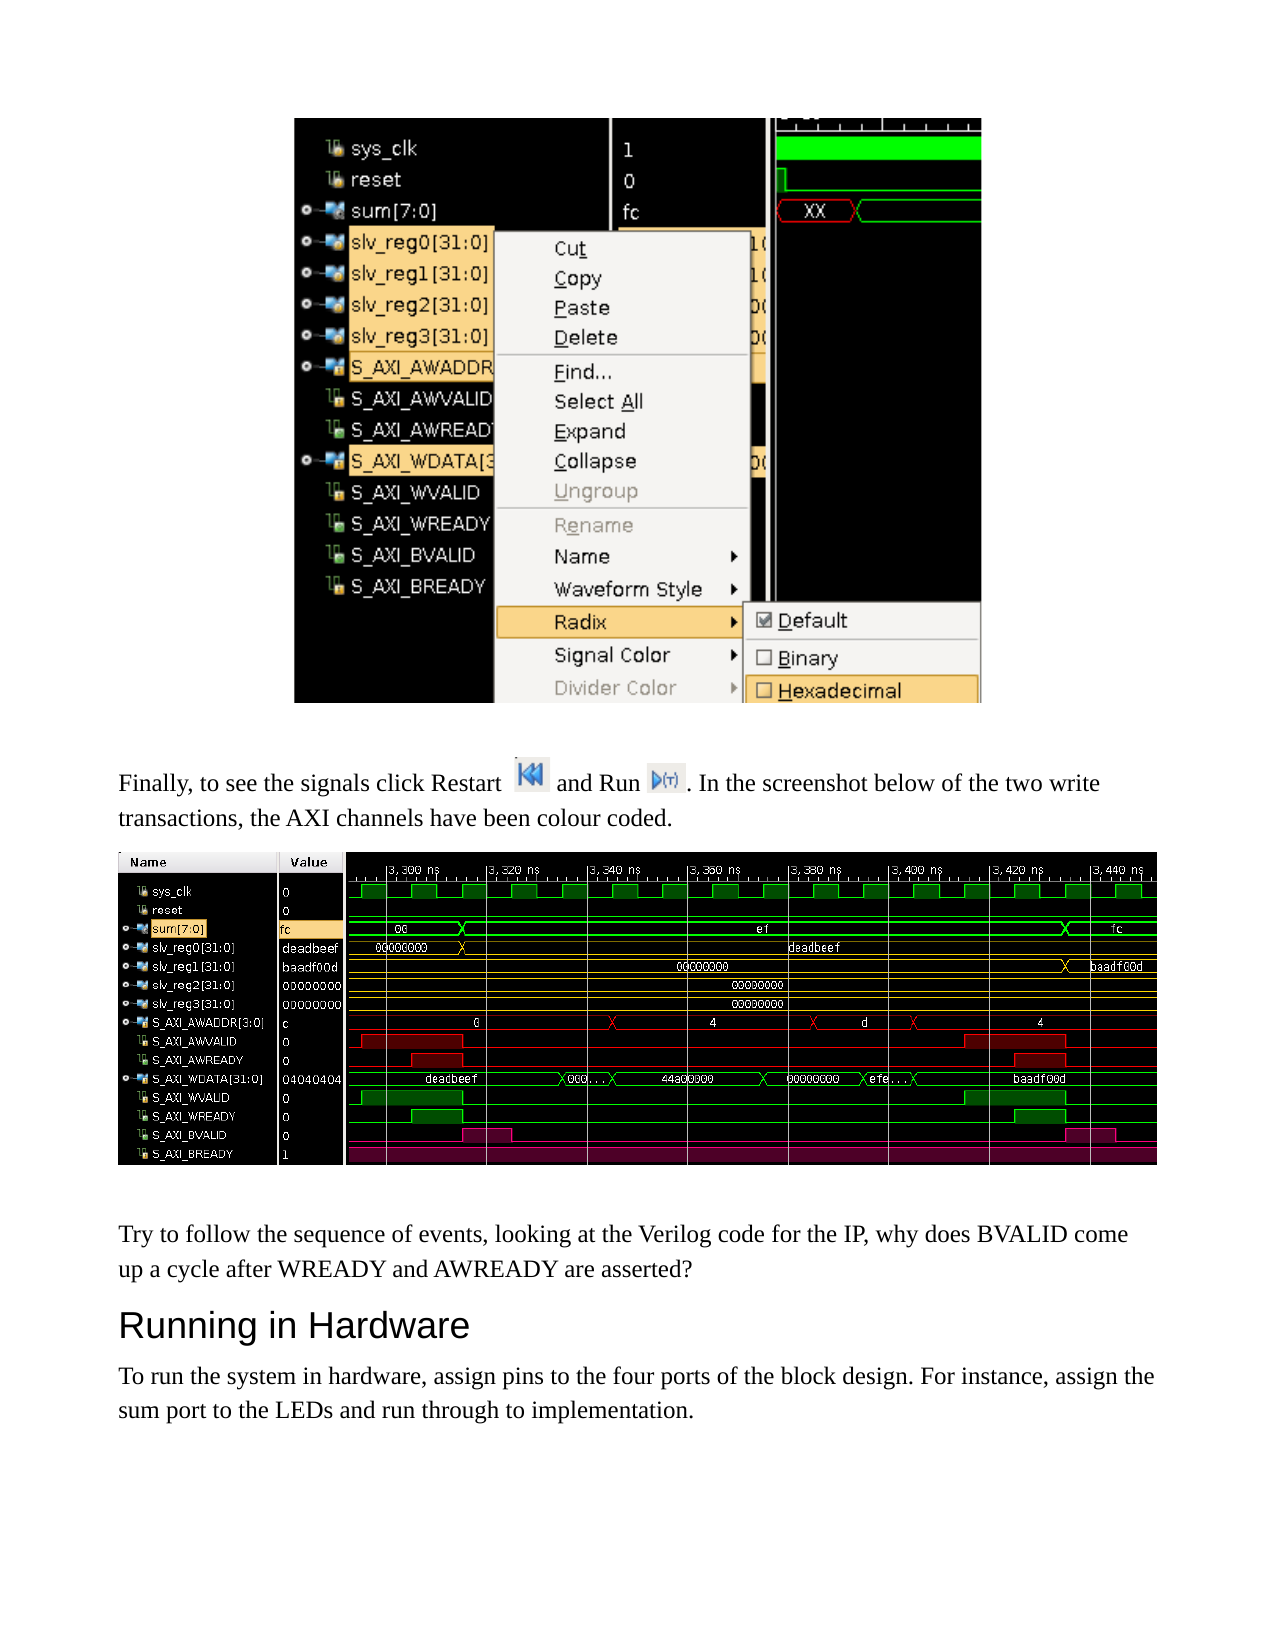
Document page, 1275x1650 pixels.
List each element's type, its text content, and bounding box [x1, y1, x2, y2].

picture [118, 852, 1157, 1165]
picture [646, 763, 686, 793]
subtitle Running in Hardware [118, 1303, 1157, 1346]
picture [293, 118, 982, 703]
text Finally, to see the signals click Restart and Run . In the screenshot below of the two write transactions, the AXI channels have been colour coded. [118, 757, 1157, 832]
picture [514, 757, 551, 792]
text To run the system in hardware, assign pins to the four ports of the block design. For instance, assign the sum port to the LEDs and run through to implementation. [118, 1361, 1157, 1424]
text Try to follow the sequence of events, looking at the Verilog code for the IP, why does BVALID come up a cycle after WREADY and AWREADY are asserted? [118, 1219, 1157, 1283]
